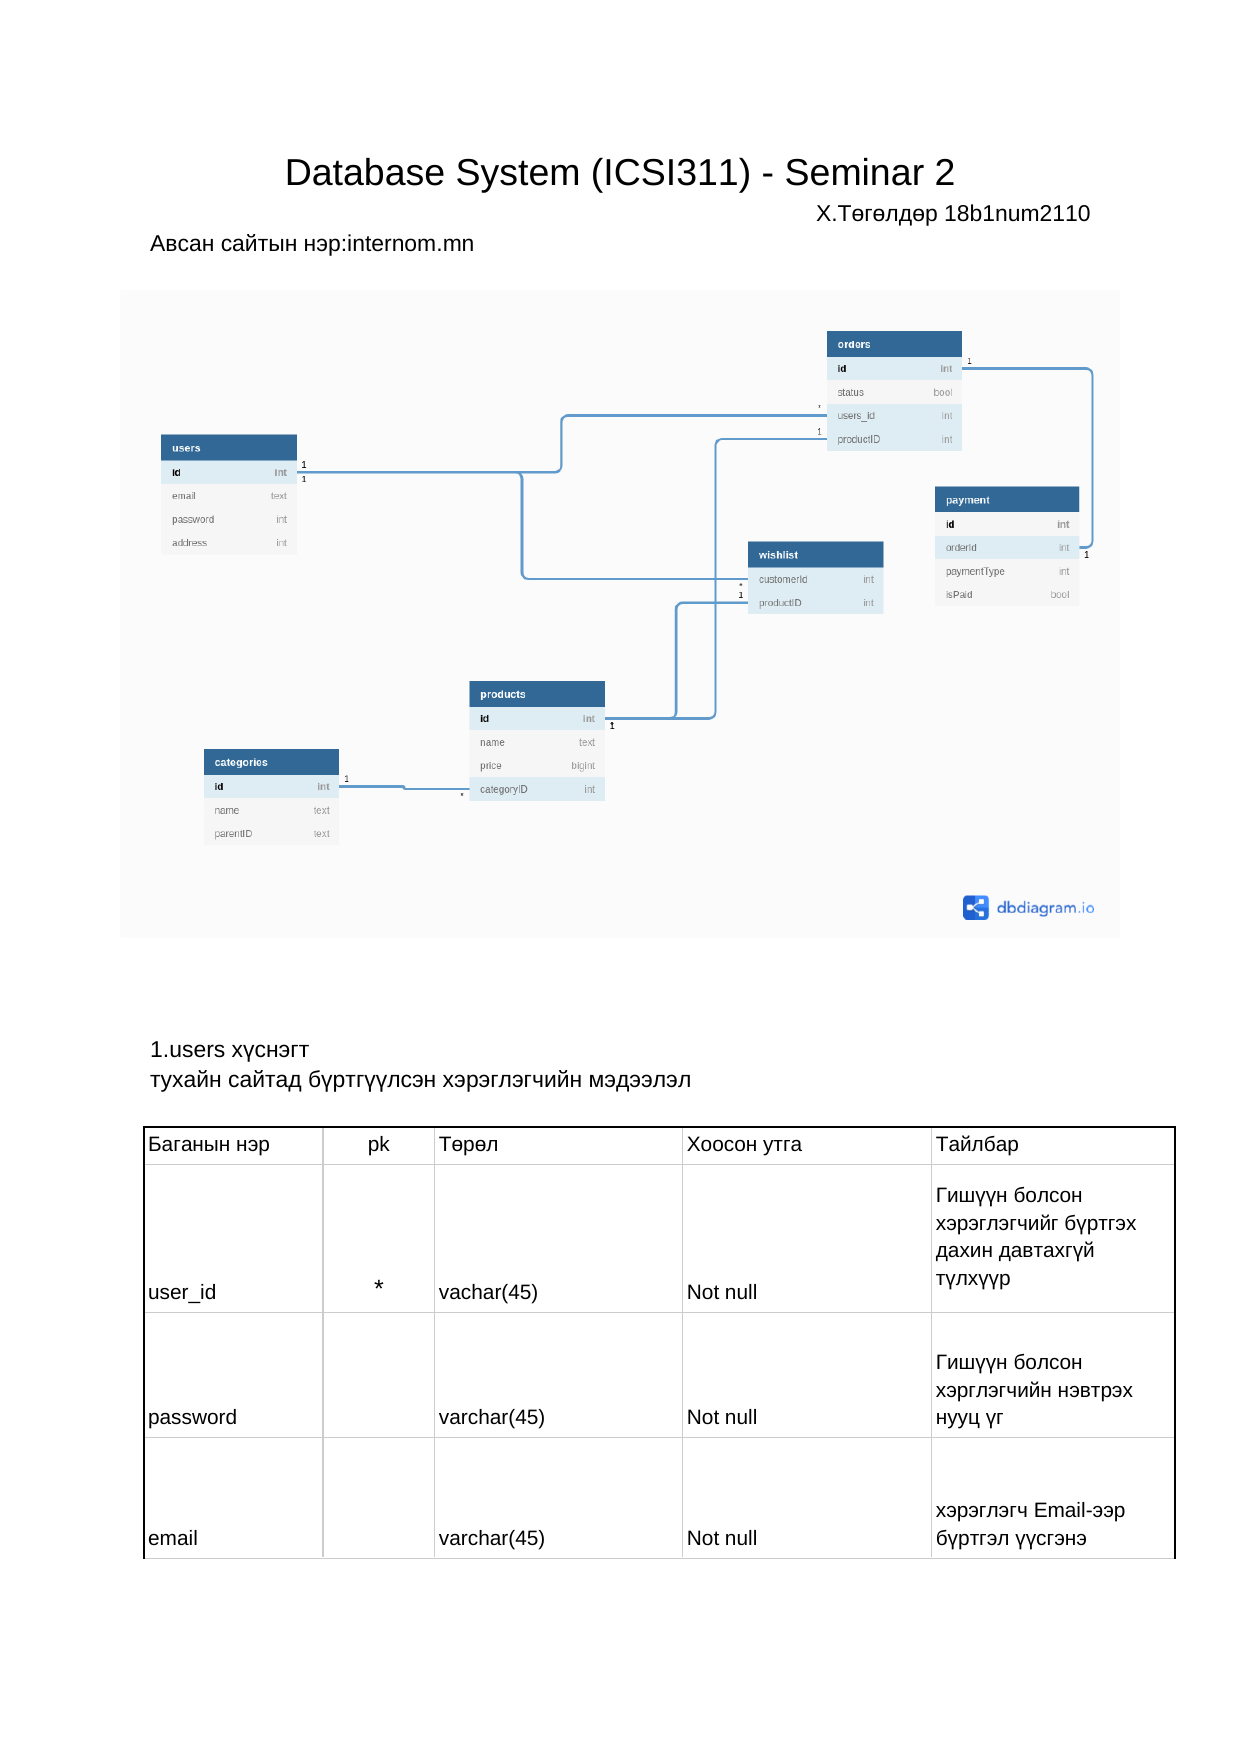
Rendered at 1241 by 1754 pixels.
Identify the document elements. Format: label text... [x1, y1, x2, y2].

table_cell [324, 1438, 434, 1557]
table_header Төрөл [435, 1128, 682, 1164]
text Х.Төгөлдөр 18b1num2110 [150, 199, 1090, 226]
table_cell Гишүүн болсон хэрглэгчийн нэвтрэх нууц үг [932, 1313, 1174, 1437]
table_cell хэрэглэгч Email-ээр бүртгэл үүсгэнэ [932, 1438, 1174, 1557]
table_cell email [145, 1438, 322, 1557]
table_cell vachar(45) [435, 1165, 682, 1312]
text 1.users хүснэгт [150, 1036, 1090, 1062]
table_cell Not null [683, 1438, 931, 1557]
table_cell varchar(45) [435, 1313, 682, 1437]
table_header Баганын нэр [145, 1128, 322, 1164]
text Database System (ICSI311) - Seminar 2 [150, 150, 1090, 193]
text Авсан сайтын нэр:internom.mn [150, 230, 1090, 256]
table_cell varchar(45) [435, 1438, 682, 1557]
text тухайн сайтад бүртгүүлсэн хэрэглэгчийн мэдээлэл [150, 1066, 1090, 1092]
table_cell Not null [683, 1313, 931, 1437]
table_header Хоосон утга [683, 1128, 931, 1164]
table_cell password [145, 1313, 322, 1437]
table_cell [324, 1313, 434, 1437]
table_cell * [324, 1165, 434, 1312]
table_header pk [324, 1128, 434, 1164]
picture [120, 290, 1120, 938]
table_header Тайлбар [932, 1128, 1174, 1164]
table_cell Гишүүн болсон хэрэглэгчийг бүртгэх дахин давтахгүй түлхүүр [932, 1165, 1174, 1312]
table_cell user_id [145, 1165, 322, 1312]
table_cell Not null [683, 1165, 931, 1312]
